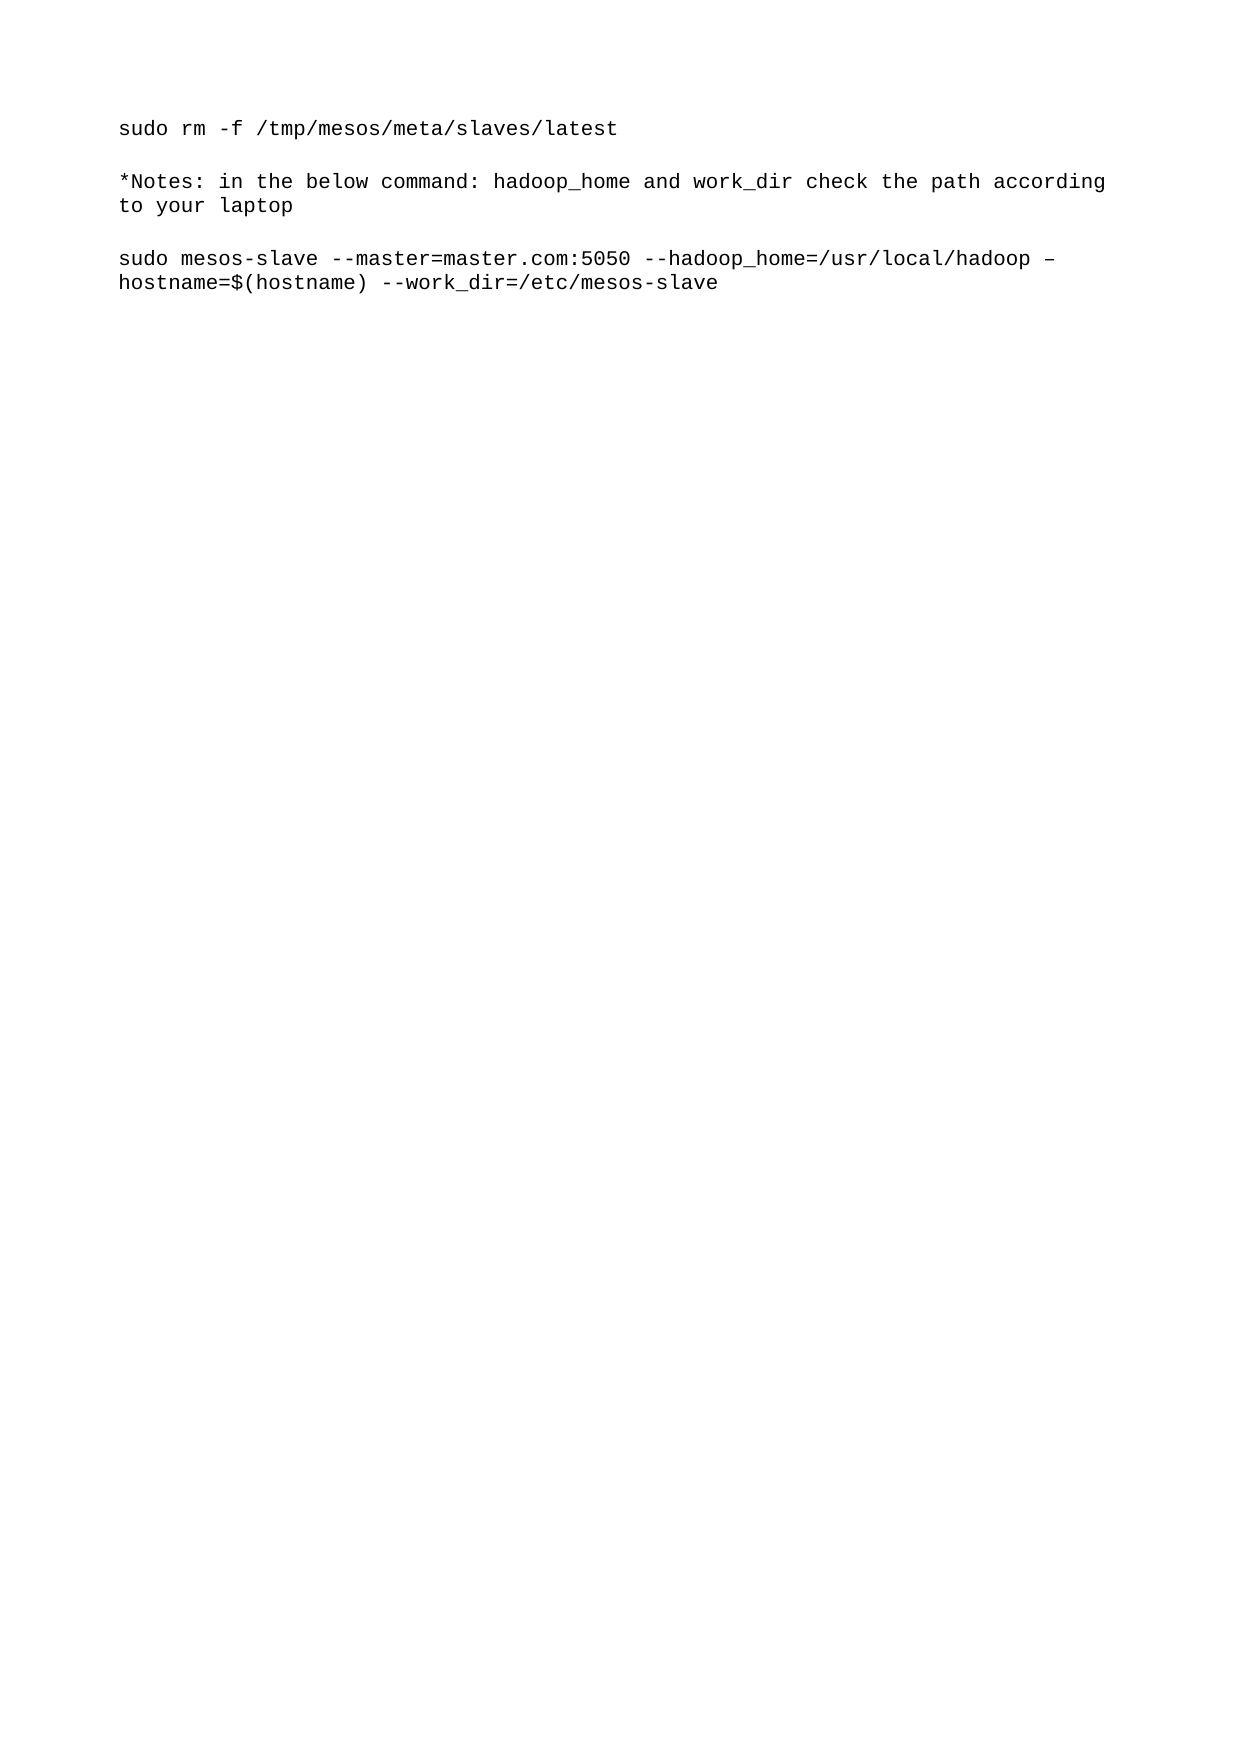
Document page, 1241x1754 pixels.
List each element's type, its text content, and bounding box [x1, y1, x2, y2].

text *Notes: in the below command: hadoop_home and work_dir check the path according to your laptop [118, 171, 1122, 218]
text sudo mesos-slave --master=master.com:5050 --hadoop_home=/usr/local/hadoop –hostname=$(hostname) --work_dir=/etc/mesos-slave [118, 248, 1122, 295]
text sudo rm -f /tmp/mesos/meta/slaves/latest [118, 118, 1122, 142]
